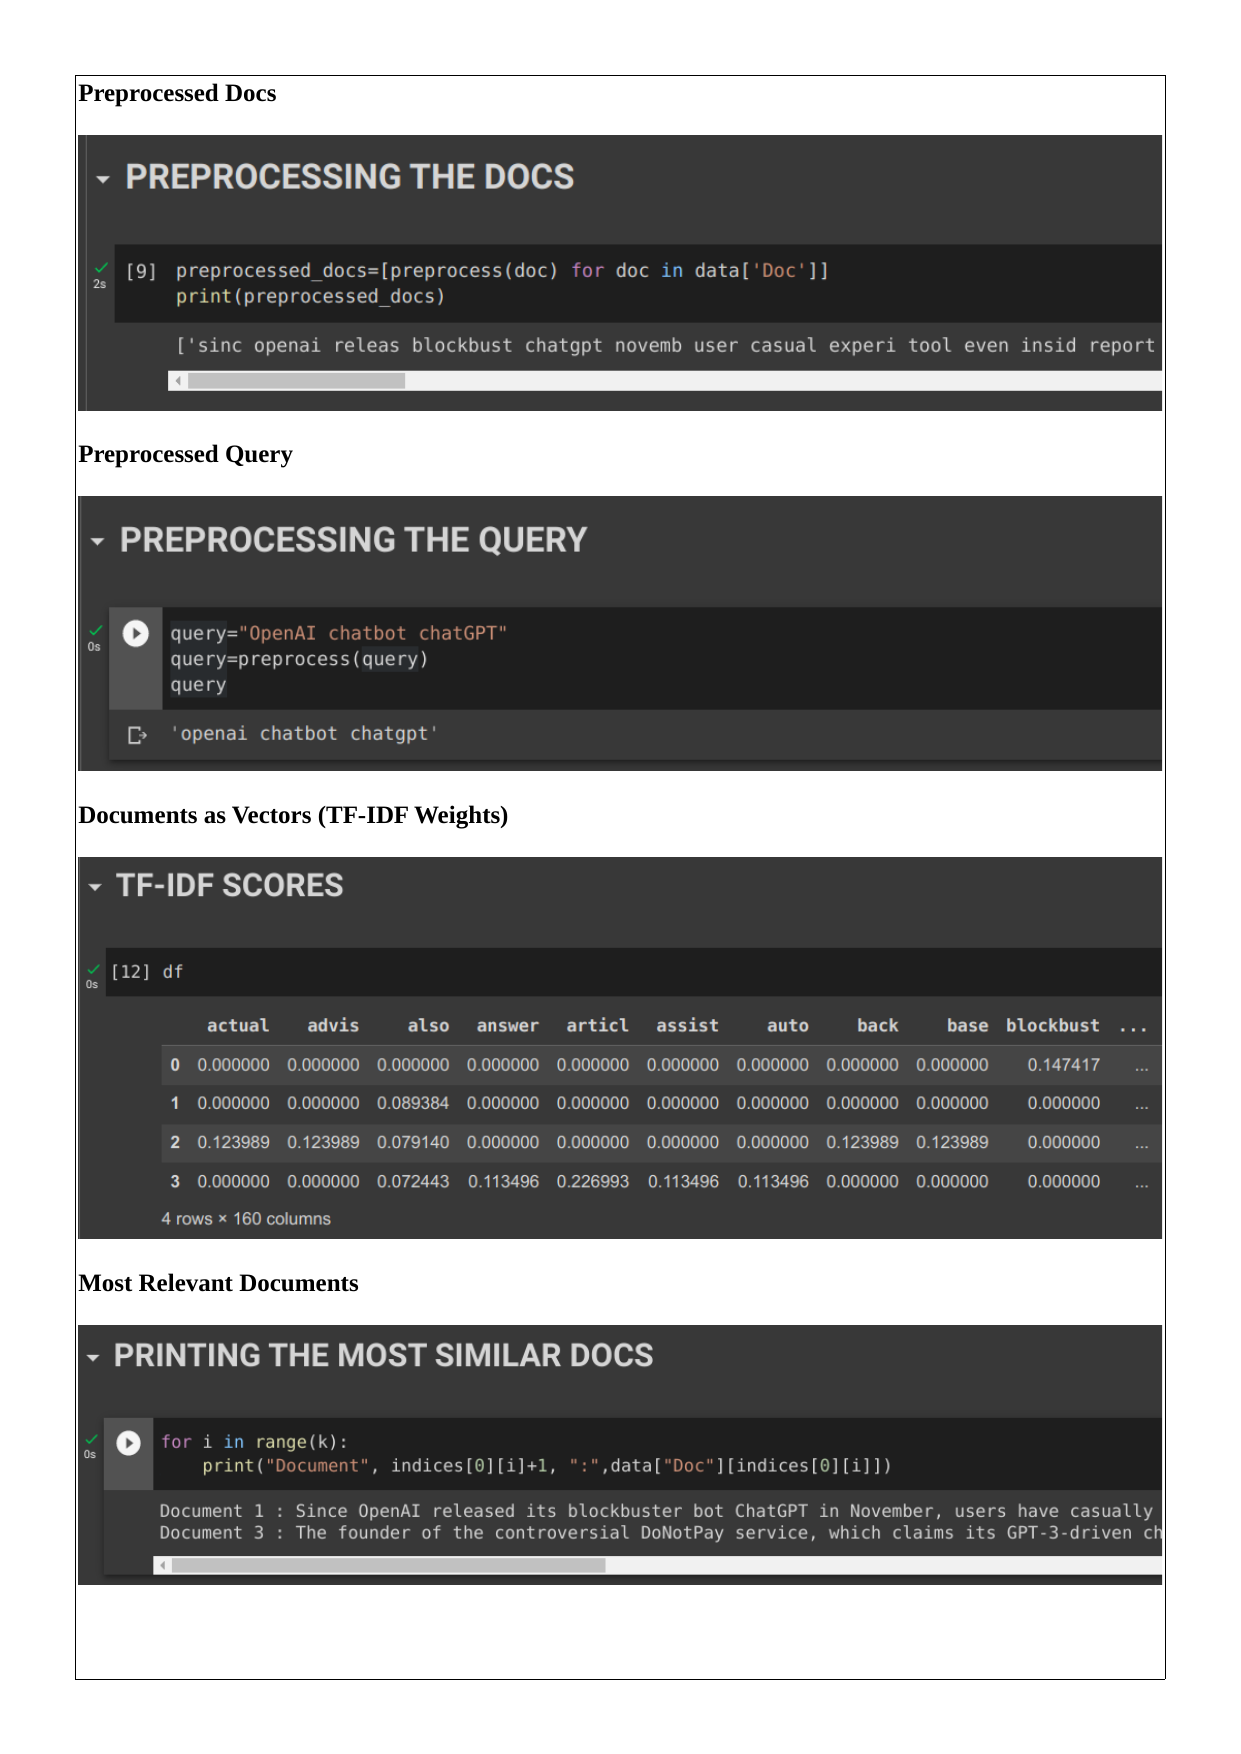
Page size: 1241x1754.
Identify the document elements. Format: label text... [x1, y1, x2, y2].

picture [78, 1325, 1163, 1585]
picture [78, 496, 1163, 771]
text Most Relevant Documents [78, 1268, 1162, 1296]
text Preprocessed Docs [78, 78, 1162, 107]
picture [78, 857, 1163, 1239]
picture [78, 135, 1163, 411]
text Preprocessed Query [78, 439, 1162, 468]
text Documents as Vectors (TF-IDF Weights) [78, 800, 1162, 828]
